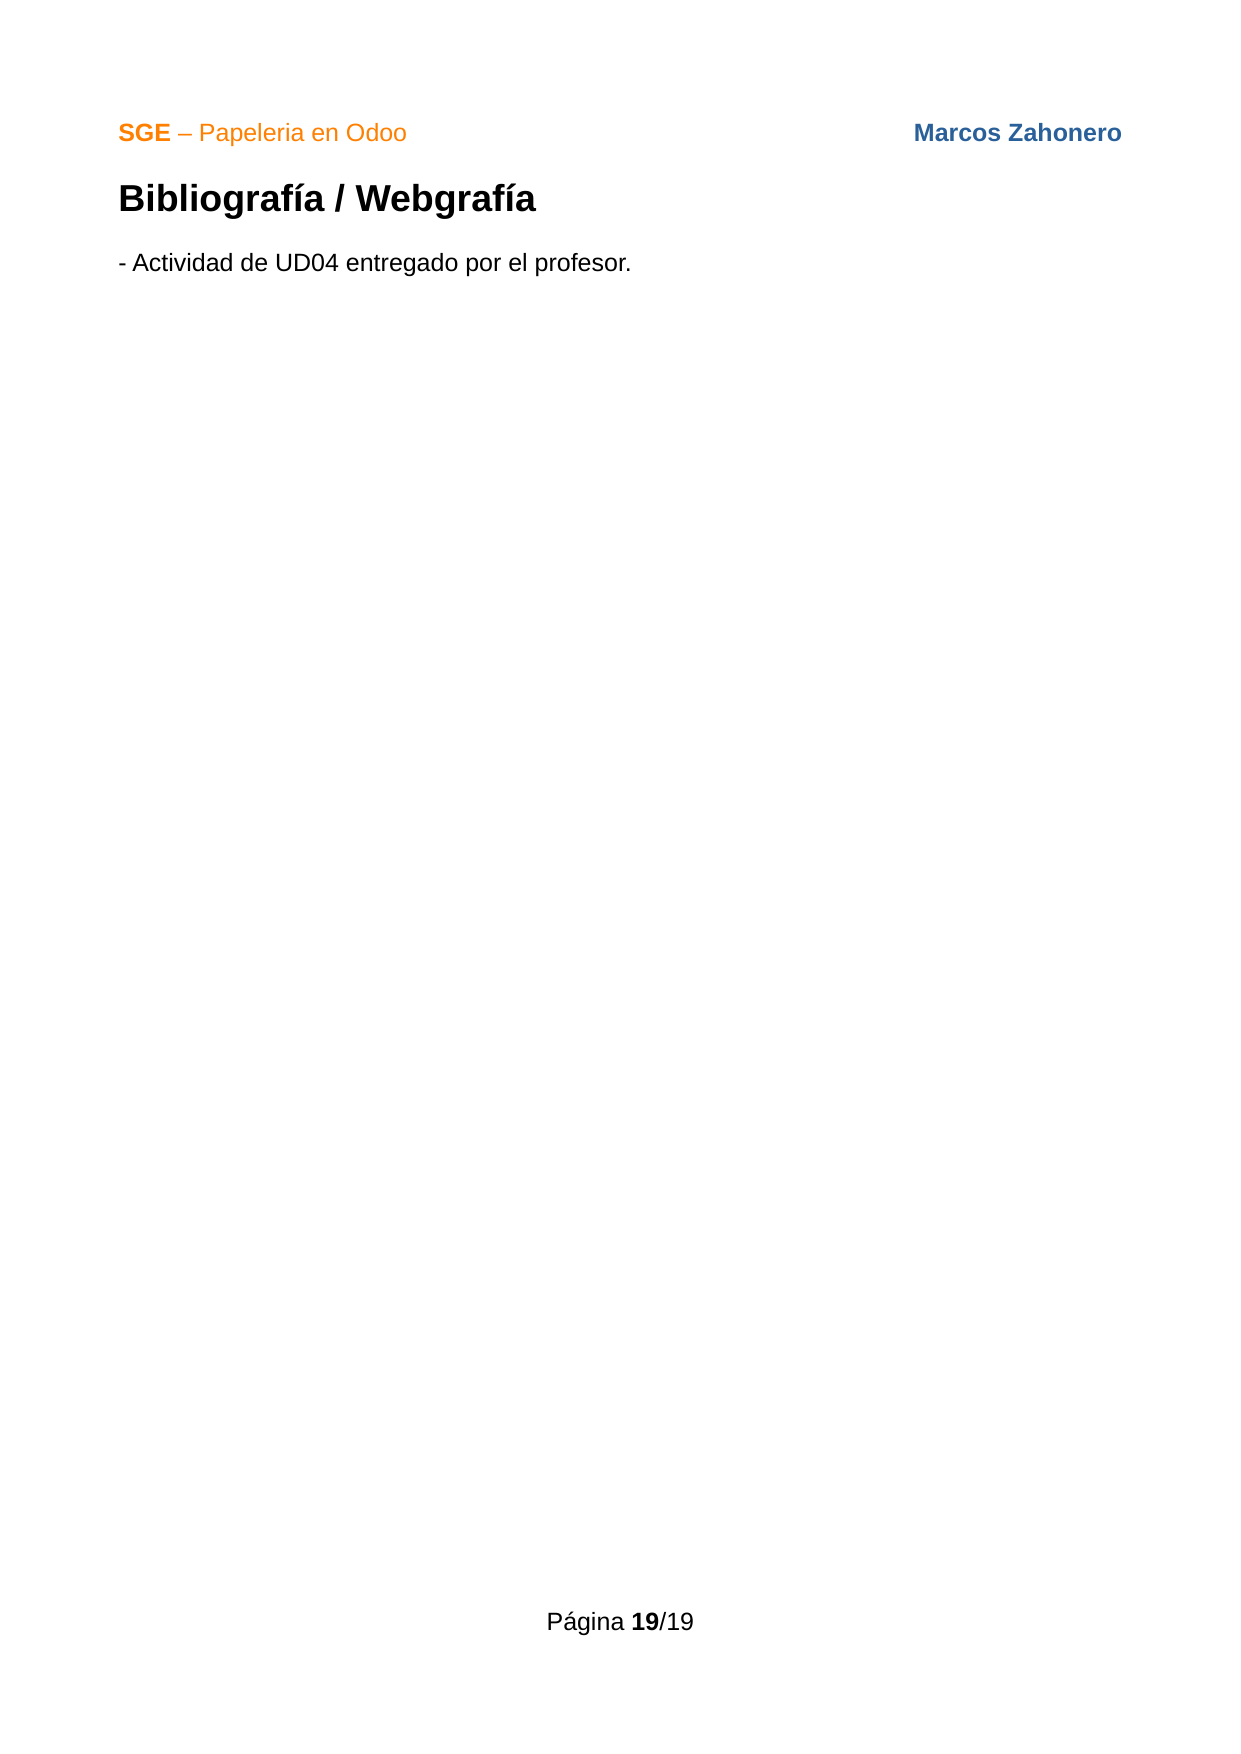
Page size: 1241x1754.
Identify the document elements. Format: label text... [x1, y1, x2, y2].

text - Actividad de UD04 entregado por el profesor. [118, 248, 1122, 277]
subtitle Bibliografía / Webgrafía [118, 176, 1122, 219]
